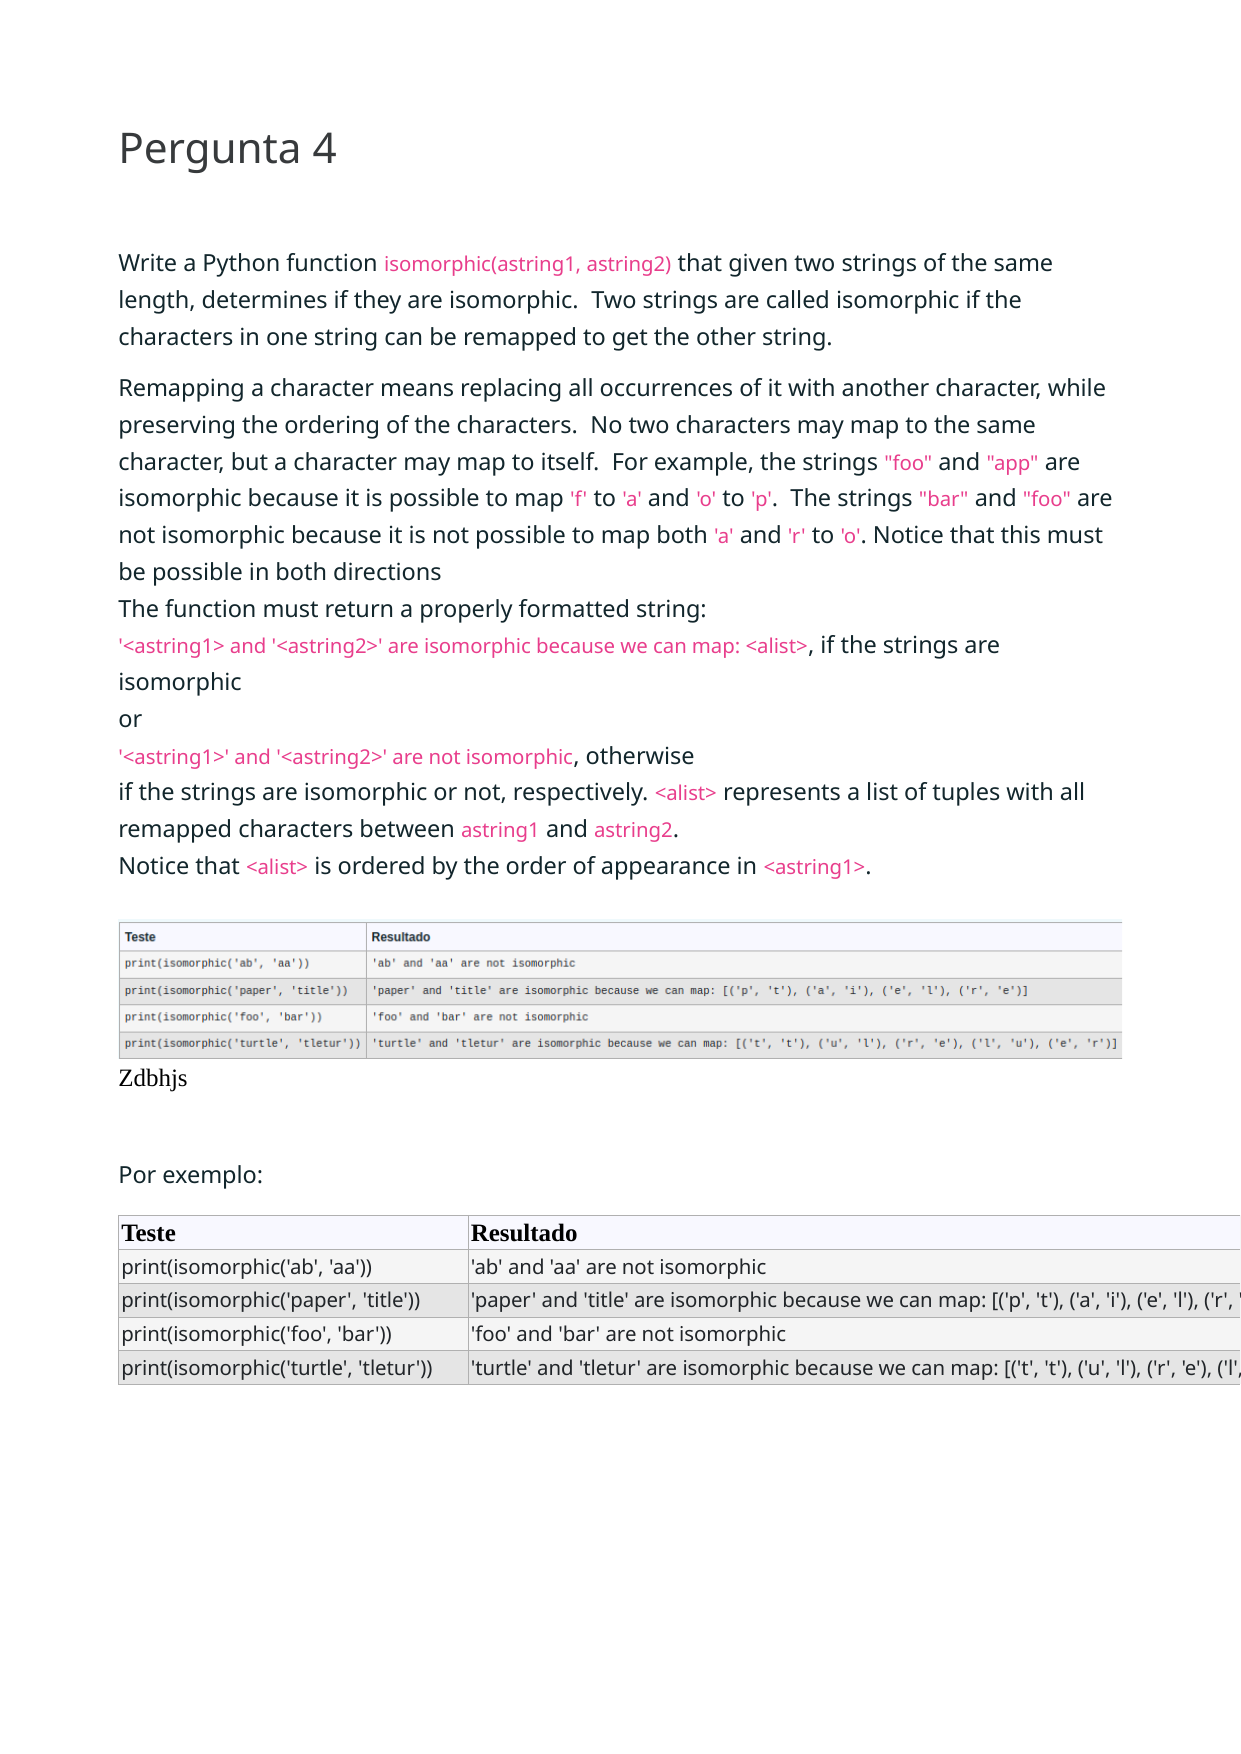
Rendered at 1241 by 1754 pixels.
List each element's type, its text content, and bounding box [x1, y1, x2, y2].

picture [118, 919, 1123, 1059]
table_cell 'turtle' and 'tletur' are isomorphic because we can map: [('t', 't'), ('u', 'l'), ('r', 'e'), ('l', 'u'), ('e', 'r')] [469, 1351, 1240, 1384]
text Pergunta 4 [118, 118, 1122, 176]
text The function must return a properly formatted string: [118, 592, 1122, 624]
table_cell 'paper' and 'title' are isomorphic because we can map: [('p', 't'), ('a', 'i'), ('e', 'l'), ('r', 'e')] [469, 1284, 1240, 1317]
text Remapping a character means replacing all occurrences of it with another character, while preserving the ordering of the characters. No two characters may map to the same character, but a character may map to itself. For example, the strings "foo" and "app" are isomorphic because it is possible to map 'f' to 'a' and 'o' to 'p'. The strings "bar" and "foo" are not isomorphic because it is not possible to map both 'a' and 'r' to 'o'. Notice that this must be possible in both directions [118, 371, 1122, 587]
table_header Teste [119, 1216, 468, 1249]
text if the strings are isomorphic or not, respectively. <alist> represents a list of tuples with all remapped characters between astring1 and astring2. [118, 776, 1122, 844]
table_cell print(isomorphic('turtle', 'tletur')) [119, 1351, 468, 1384]
table_cell print(isomorphic('paper', 'title')) [119, 1284, 468, 1317]
table_cell 'ab' and 'aa' are not isomorphic [469, 1250, 1240, 1283]
text Zdbhjs [118, 1059, 1122, 1092]
text Por exemplo: [118, 1158, 1122, 1191]
text or [118, 702, 1122, 734]
text '<astring1> and '<astring2>' are isomorphic because we can map: <alist>, if the strings are isomorphic [118, 629, 1122, 697]
text Write a Python function isomorphic(astring1, astring2) that given two strings of the same length, determines if they are isomorphic. Two strings are called isomorphic if the characters in one string can be remapped to get the other string. [118, 246, 1122, 352]
table_header Resultado [469, 1216, 1240, 1249]
table_cell 'foo' and 'bar' are not isomorphic [469, 1318, 1240, 1350]
text Notice that <alist> is ordered by the order of appearance in <astring1>. [118, 849, 1122, 881]
table_cell print(isomorphic('foo', 'bar')) [119, 1318, 468, 1350]
text '<astring1>' and '<astring2>' are not isomorphic, otherwise [118, 739, 1122, 771]
table_cell print(isomorphic('ab', 'aa')) [119, 1250, 468, 1283]
